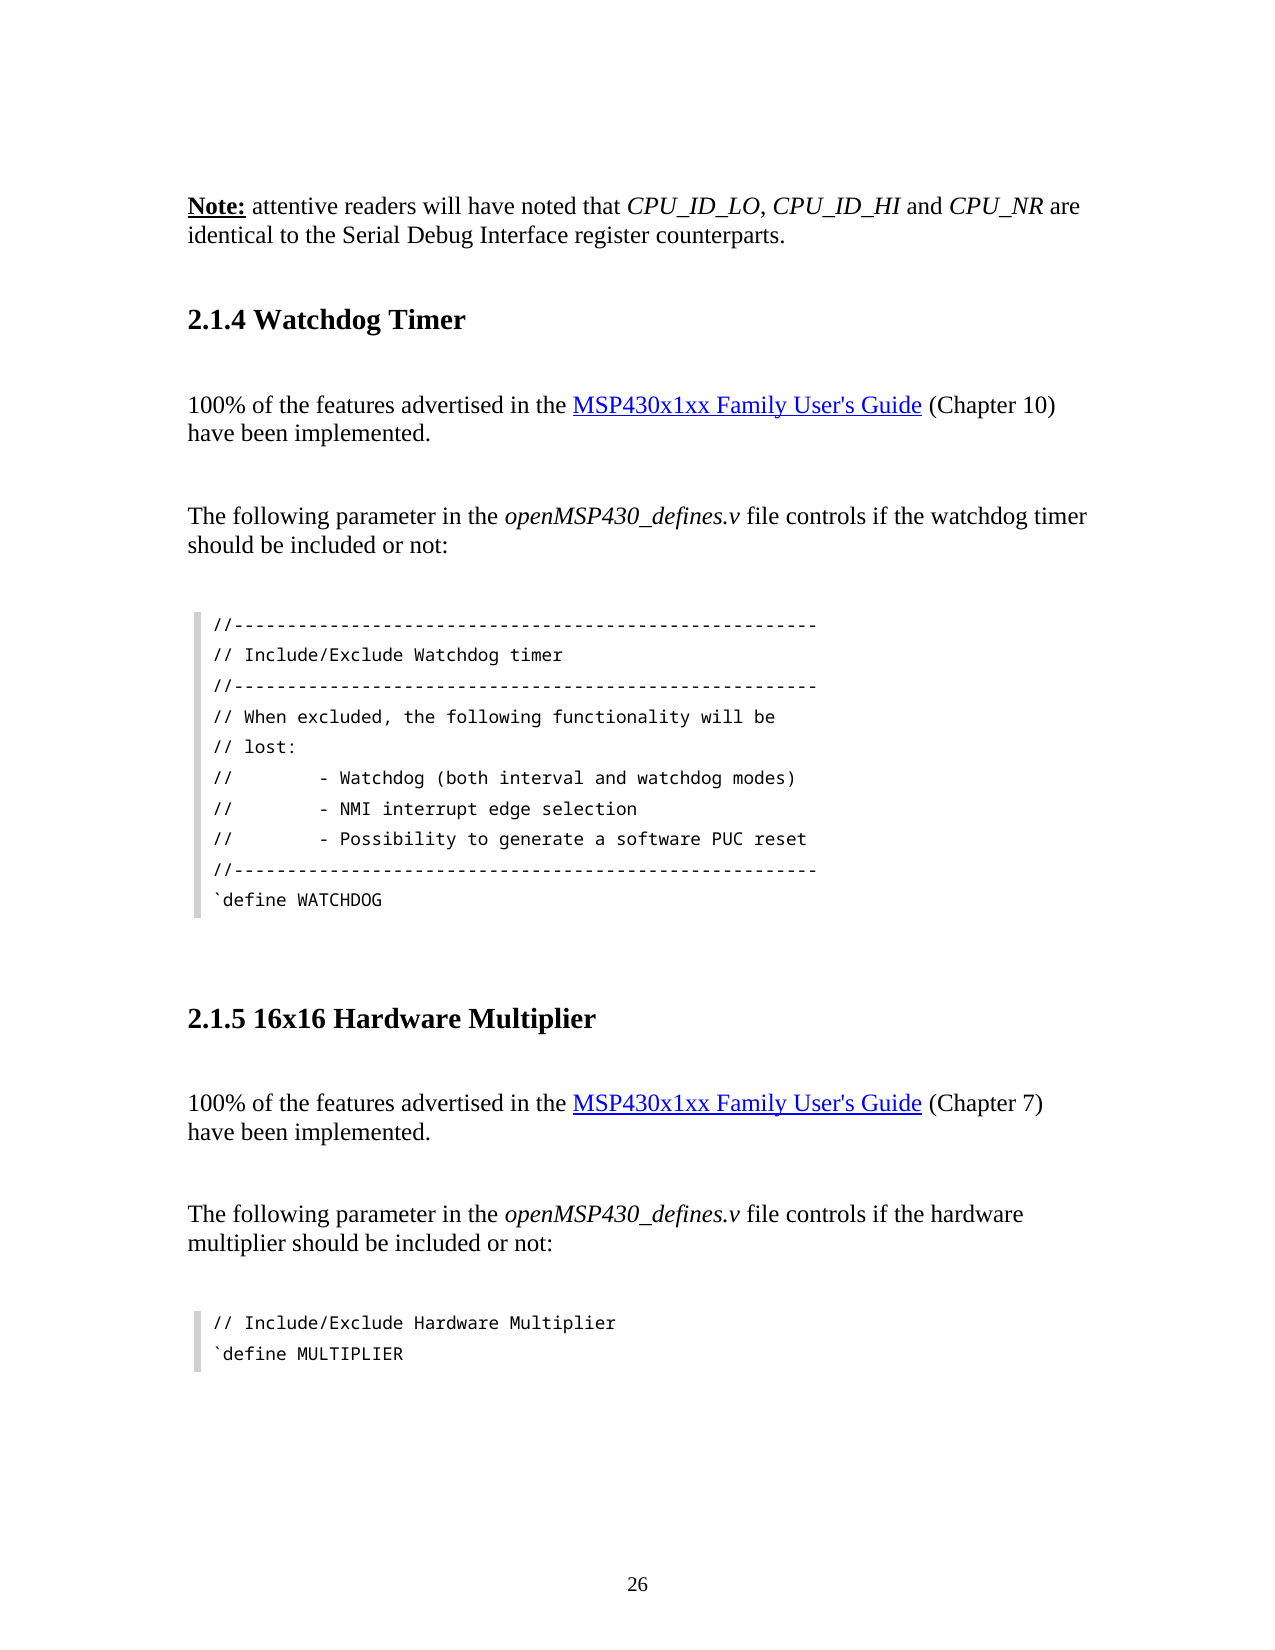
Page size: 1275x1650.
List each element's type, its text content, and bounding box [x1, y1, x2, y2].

text The following parameter in the openMSP430_defines.v file controls if the watchdog timer should be included or not: [187, 501, 1088, 558]
table_header [194, 612, 201, 918]
table_header [201, 1311, 212, 1372]
table_header // Include/Exclude Hardware Multiplier `define MULTIPLIER [212, 1311, 1275, 1372]
table_header [194, 1311, 201, 1372]
table_header [187, 612, 194, 918]
text 100% of the features advertised in the MSP430x1xx Family User's Guide (Chapter 7) have been implemented. [187, 1088, 1088, 1146]
table_header [201, 612, 212, 918]
text The following parameter in the openMSP430_defines.v file controls if the hardware multiplier should be included or not: [187, 1199, 1088, 1257]
table_header [187, 1311, 194, 1372]
table_header //------------------------------------------------------- // Include/Exclude Watchdog timer //------------------------------------------------------- // When excluded, the following functionality will be // lost: // - Watchdog (both interval and watchdog modes) // - NMI interrupt edge selection // - Possibility to generate a software PUC reset //------------------------------------------------------- `define WATCHDOG [212, 612, 1275, 918]
text Note: attentive readers will have noted that CPU_ID_LO, CPU_ID_HI and CPU_NR are identical to the Serial Debug Interface register counterparts. [187, 191, 1088, 249]
text 2.1.5 16x16 Hardware Multiplier [187, 1001, 1088, 1034]
text 100% of the features advertised in the MSP430x1xx Family User's Guide (Chapter 10) have been implemented. [187, 390, 1088, 447]
text 2.1.4 Watchdog Timer [187, 302, 1088, 336]
